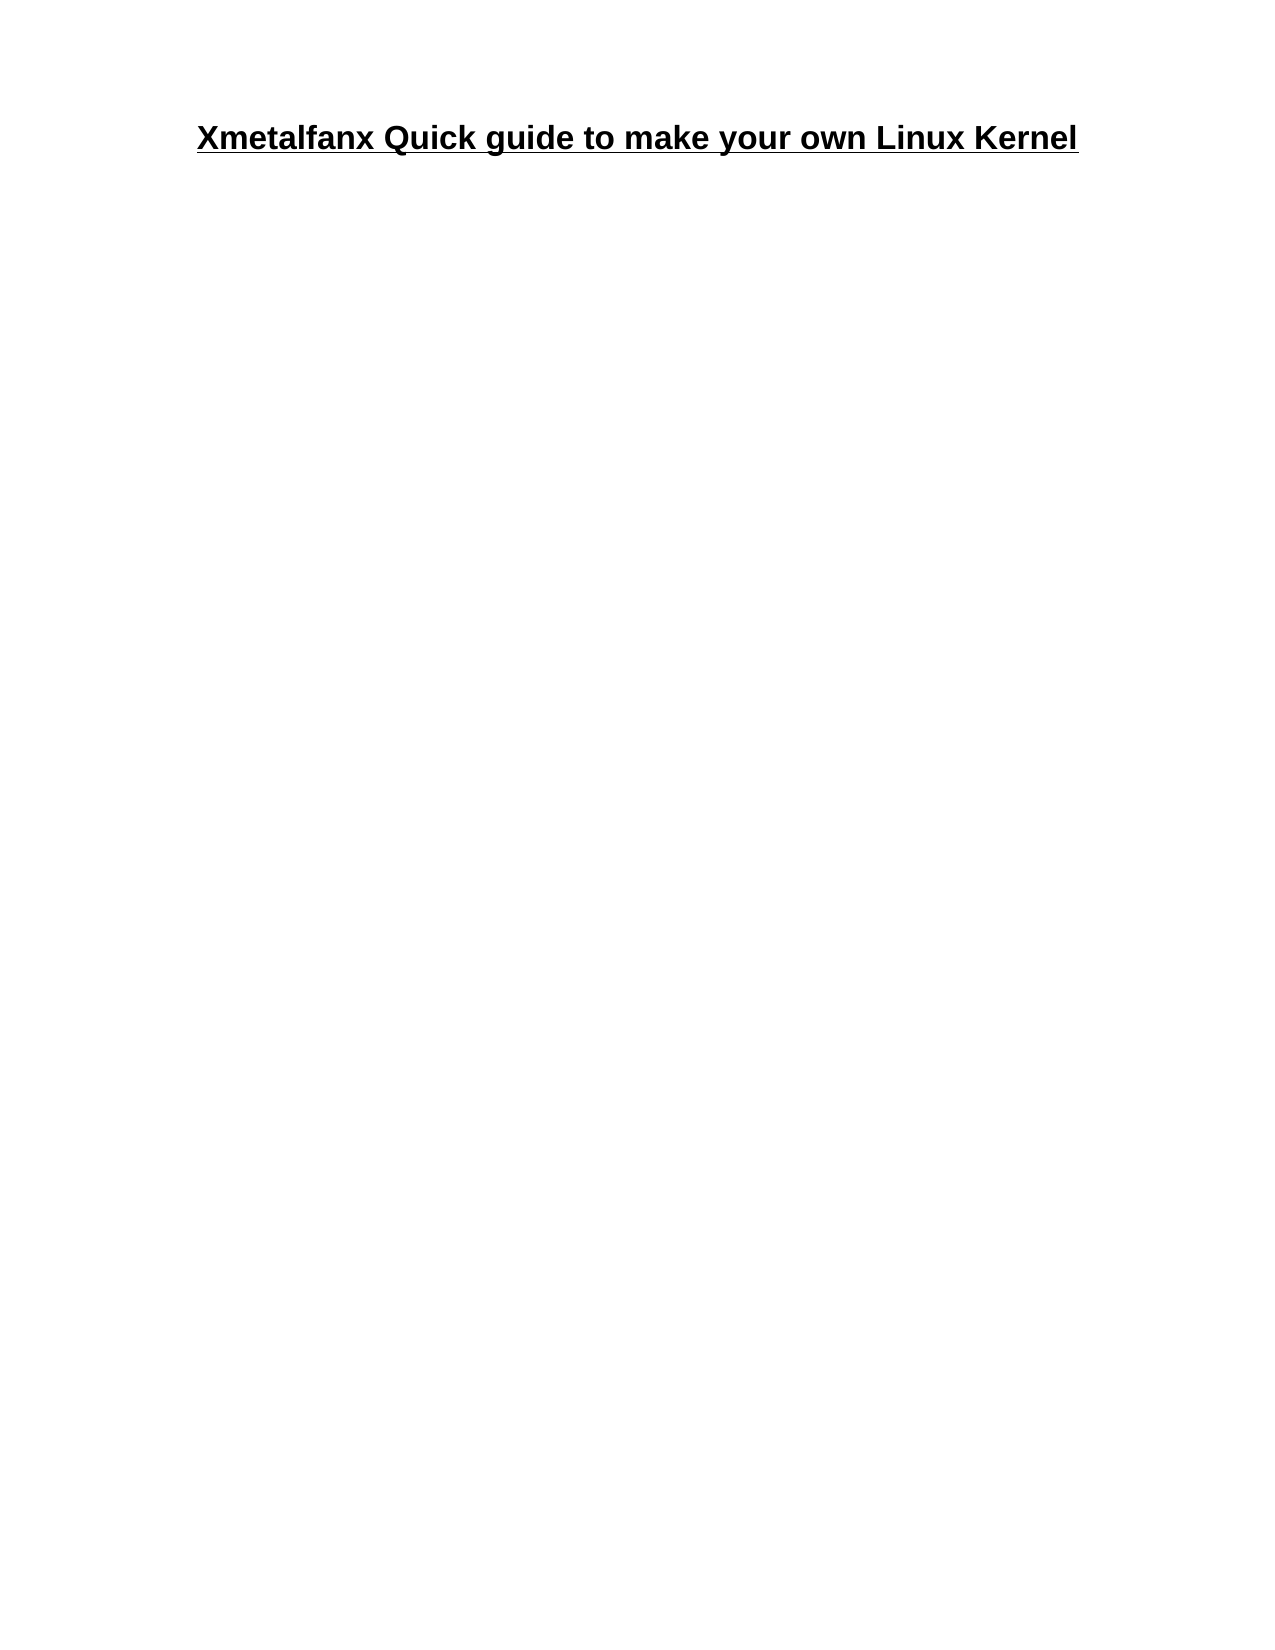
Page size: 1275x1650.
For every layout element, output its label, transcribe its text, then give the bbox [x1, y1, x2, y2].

text Xmetalfanx Quick guide to make your own Linux Kernel [94, 118, 1181, 157]
